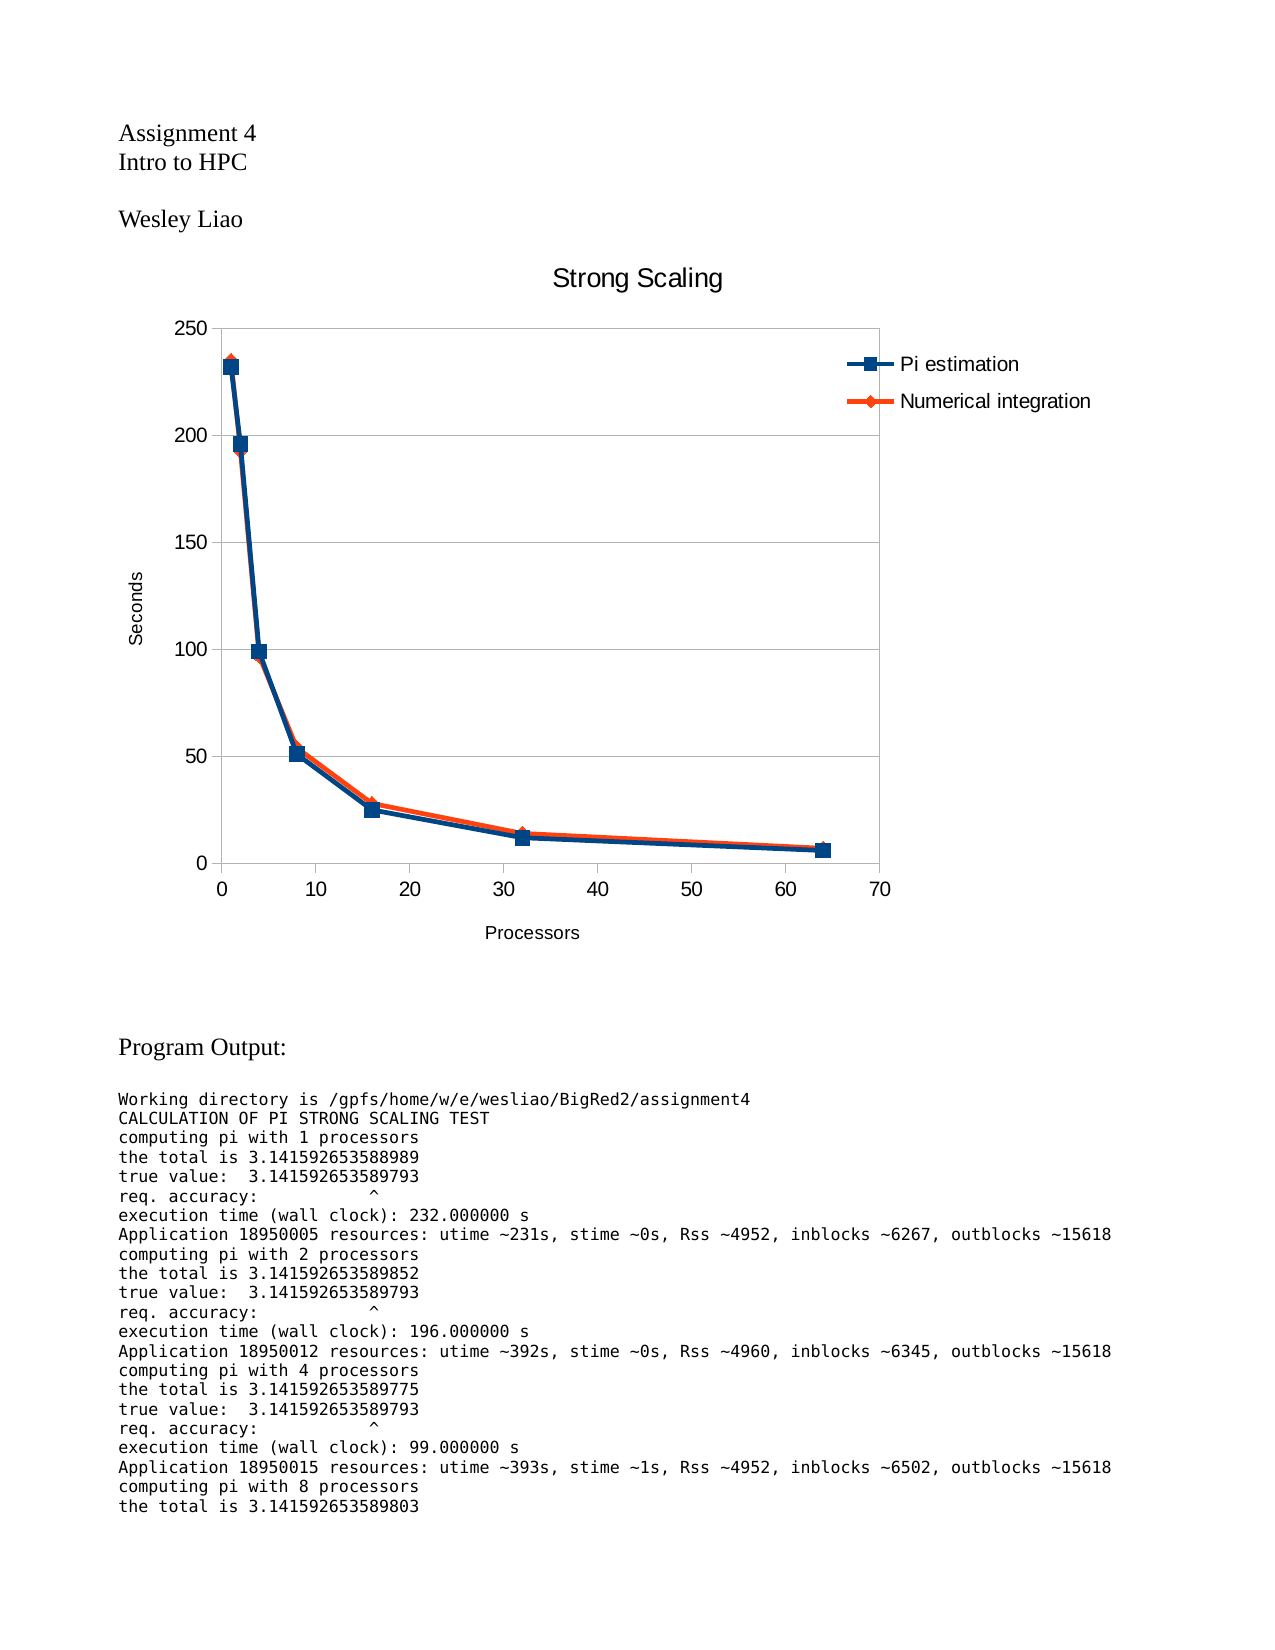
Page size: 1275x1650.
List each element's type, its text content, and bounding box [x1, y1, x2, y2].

text the total is 3.141592653588989 [118, 1148, 1157, 1167]
text Assignment 4 [118, 118, 1157, 147]
text req. accuracy: ^ [118, 1186, 1157, 1206]
text computing pi with 8 processors [118, 1477, 1157, 1496]
text computing pi with 1 processors [118, 1128, 1157, 1148]
text the total is 3.141592653589775 [118, 1380, 1157, 1399]
text true value: 3.141592653589793 [118, 1283, 1157, 1303]
text computing pi with 2 processors [118, 1244, 1157, 1264]
text CALCULATION OF PI STRONG SCALING TEST [118, 1109, 1157, 1128]
text req. accuracy: ^ [118, 1419, 1157, 1438]
text true value: 3.141592653589793 [118, 1399, 1157, 1419]
text Program Output: [118, 1032, 1157, 1061]
text req. accuracy: ^ [118, 1303, 1157, 1322]
text execution time (wall clock): 99.000000 s [118, 1438, 1157, 1458]
text Working directory is /gpfs/home/w/e/wesliao/BigRed2/assignment4 [118, 1089, 1157, 1109]
text the total is 3.141592653589803 [118, 1496, 1157, 1516]
text execution time (wall clock): 232.000000 s [118, 1206, 1157, 1225]
text Intro to HPC [118, 147, 1157, 176]
text the total is 3.141592653589852 [118, 1264, 1157, 1283]
text Wesley Liao [118, 204, 1157, 233]
text Application 18950005 resources: utime ~231s, stime ~0s, Rss ~4952, inblocks ~6267, outblocks ~15618 [118, 1225, 1157, 1244]
text computing pi with 4 processors [118, 1361, 1157, 1380]
text Application 18950012 resources: utime ~392s, stime ~0s, Rss ~4960, inblocks ~6345, outblocks ~15618 [118, 1341, 1157, 1361]
text true value: 3.141592653589793 [118, 1167, 1157, 1186]
text Application 18950015 resources: utime ~393s, stime ~1s, Rss ~4952, inblocks ~6502, outblocks ~15618 [118, 1458, 1157, 1477]
text execution time (wall clock): 196.000000 s [118, 1322, 1157, 1341]
